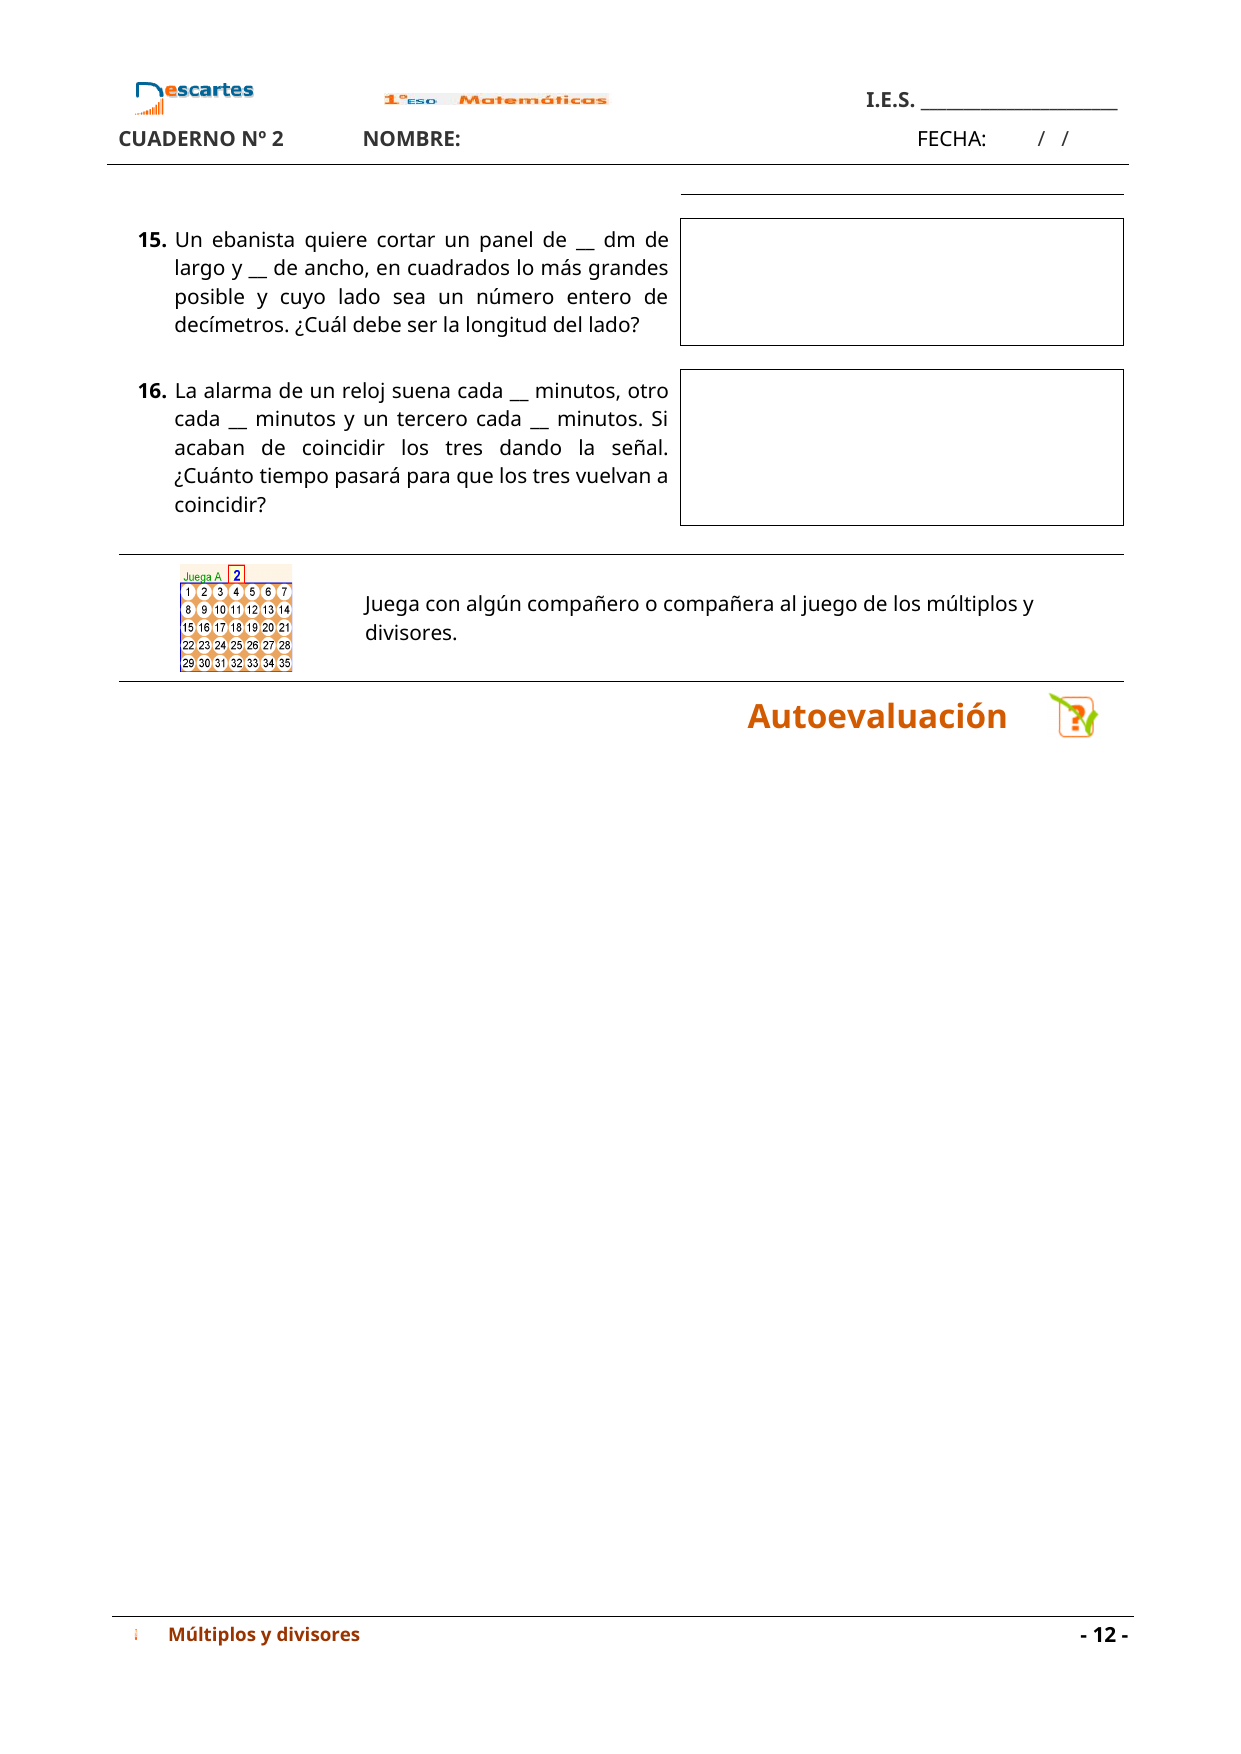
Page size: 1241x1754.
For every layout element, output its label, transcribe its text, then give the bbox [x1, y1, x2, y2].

picture [384, 93, 612, 105]
table_cell [119, 555, 354, 681]
table_cell Un ebanista quiere cortar un panel de __ dm de largo y __ de ancho, en cuadrados lo más grandes posible y cuyo lado sea un número entero de decímetros. ¿Cuál debe ser la longitud del lado? [119, 218, 680, 345]
table_cell [681, 346, 1124, 369]
table_cell La alarma de un reloj suena cada __ minutos, otro cada __ minutos y un tercero cada __ minutos. Si acaban de coincidir los tres dando la señal. ¿Cuánto tiempo pasará para que los tres vuelvan a coincidir? [119, 369, 680, 524]
table_cell [681, 195, 1124, 218]
table_cell Juega con algún compañero o compañera al juego de los múltiplos y divisores. [354, 555, 1124, 681]
table_cell [1124, 194, 1130, 218]
picture [134, 82, 257, 115]
picture [134, 1628, 138, 1640]
table_cell [119, 194, 681, 218]
table_cell [1124, 525, 1130, 554]
table_cell [1019, 681, 1130, 748]
table_cell [681, 370, 1123, 524]
table_cell [119, 345, 681, 369]
table_cell [681, 219, 1123, 345]
picture [1047, 691, 1101, 740]
table_cell [1124, 218, 1130, 345]
table_cell [1124, 345, 1130, 369]
table_cell [681, 526, 1124, 554]
table_cell Autoevaluación [119, 682, 1019, 748]
table_cell [1124, 369, 1130, 524]
table_cell [119, 525, 681, 554]
table_cell [1124, 554, 1130, 681]
